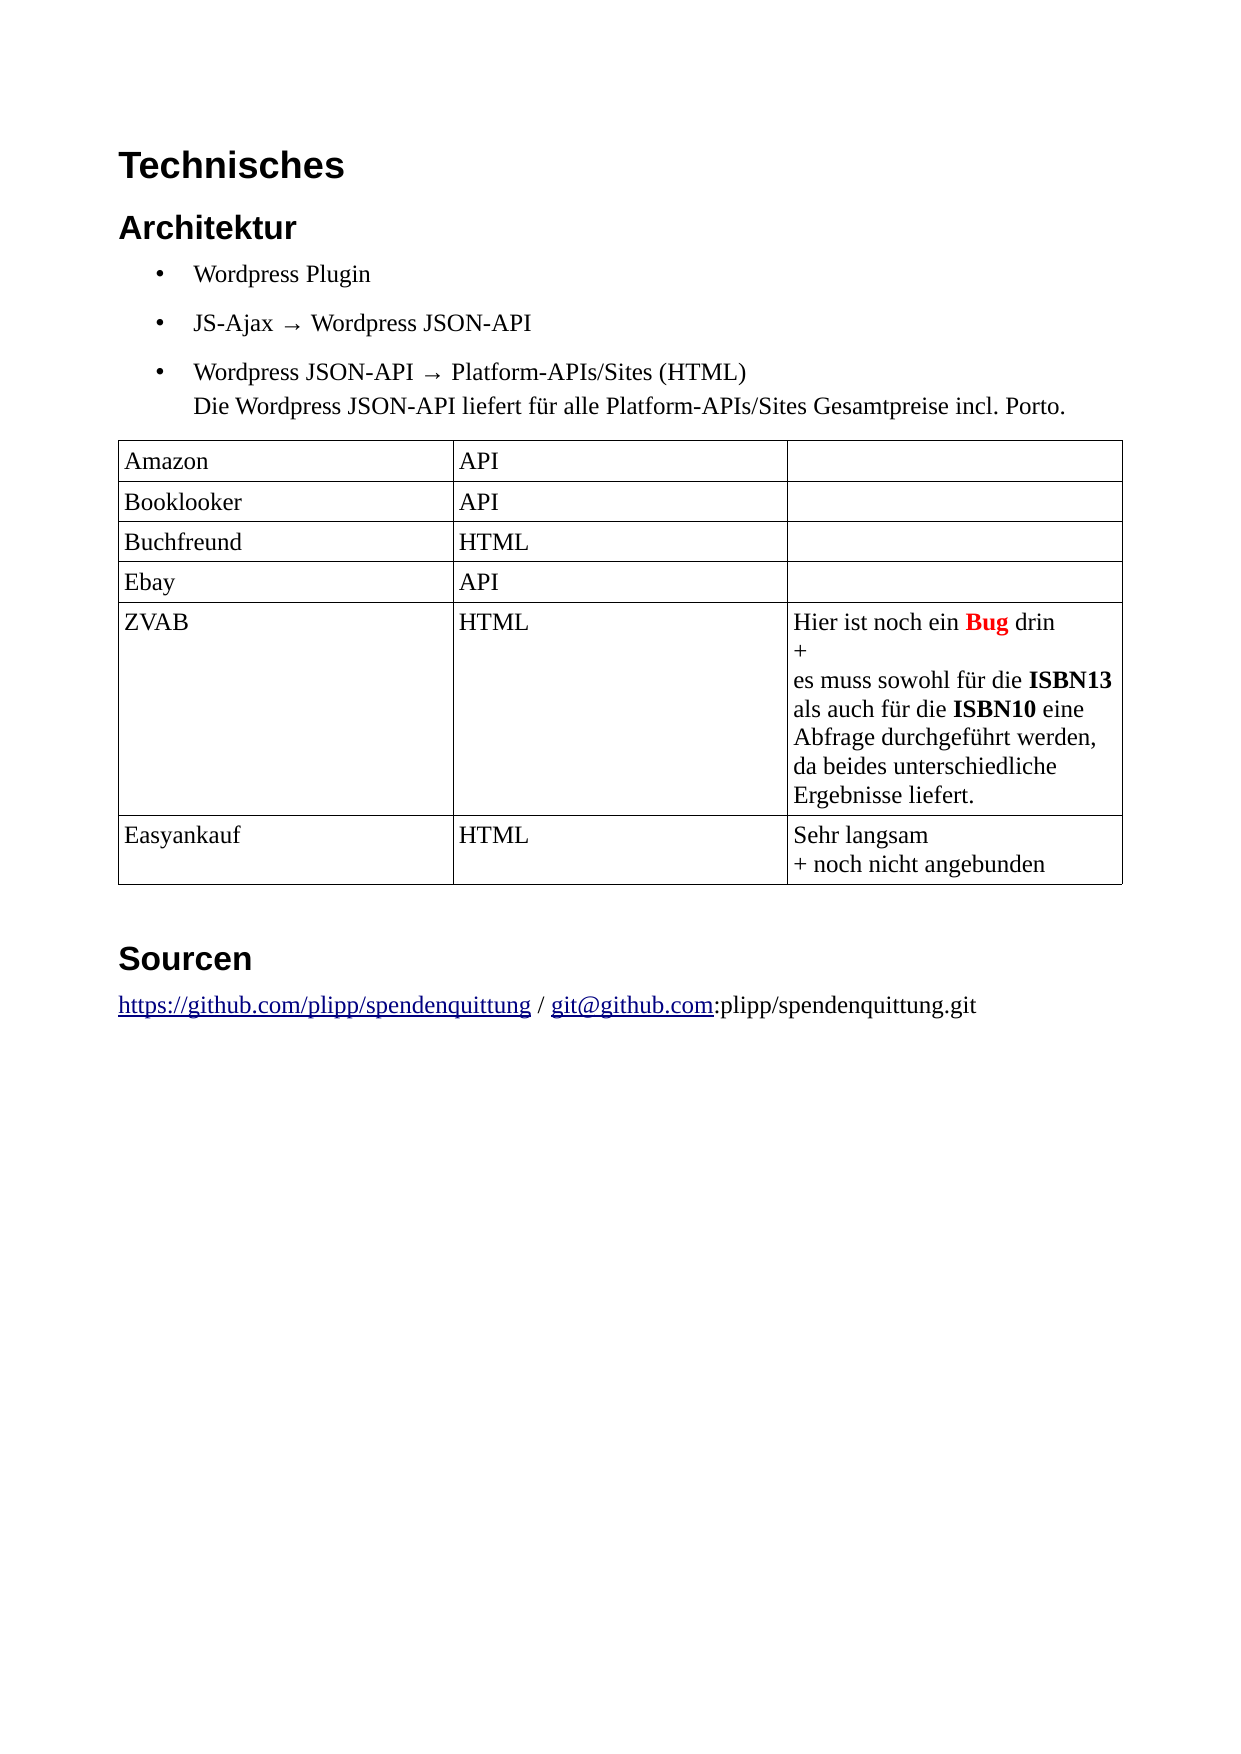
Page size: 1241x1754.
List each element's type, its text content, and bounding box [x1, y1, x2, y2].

table_header [788, 441, 1122, 481]
table_cell ZVAB [119, 603, 453, 814]
table_cell Ebay [119, 562, 453, 602]
table_cell [788, 562, 1122, 602]
table_cell Buchfreund [119, 522, 453, 561]
table_cell Sehr langsam + noch nicht angebunden [788, 816, 1122, 883]
table_cell [788, 522, 1122, 561]
table_cell API [454, 562, 787, 602]
table_cell HTML [454, 603, 787, 814]
list Wordpress Plugin [156, 259, 1122, 287]
table_cell Hier ist noch ein Bug drin + es muss sowohl für die ISBN13 als auch für die ISBN10 eine Abfrage durchgeführt werden, da beides unterschiedliche Ergebnisse liefert. [788, 603, 1122, 814]
table_cell Booklooker [119, 482, 453, 521]
subtitle Sourcen [118, 939, 1122, 978]
list JS-Ajax → Wordpress JSON-API [156, 308, 1122, 337]
table_header API [454, 441, 787, 481]
subtitle Architektur [118, 208, 1122, 246]
table_cell HTML [454, 522, 787, 561]
table_cell HTML [454, 816, 787, 883]
table_cell API [454, 482, 787, 521]
list Wordpress JSON-API → Platform-APIs/Sites (HTML) Die Wordpress JSON-API liefert für alle Platform-APIs/Sites Gesamtpreise incl. Porto. [156, 357, 1122, 420]
table_header Amazon [119, 441, 453, 481]
subtitle Technisches [118, 143, 1122, 187]
table_cell Easyankauf [119, 816, 453, 883]
text https://github.com/plipp/spendenquittung / git@github.com:plipp/spendenquittung.git [118, 990, 1122, 1019]
table_cell [788, 482, 1122, 521]
